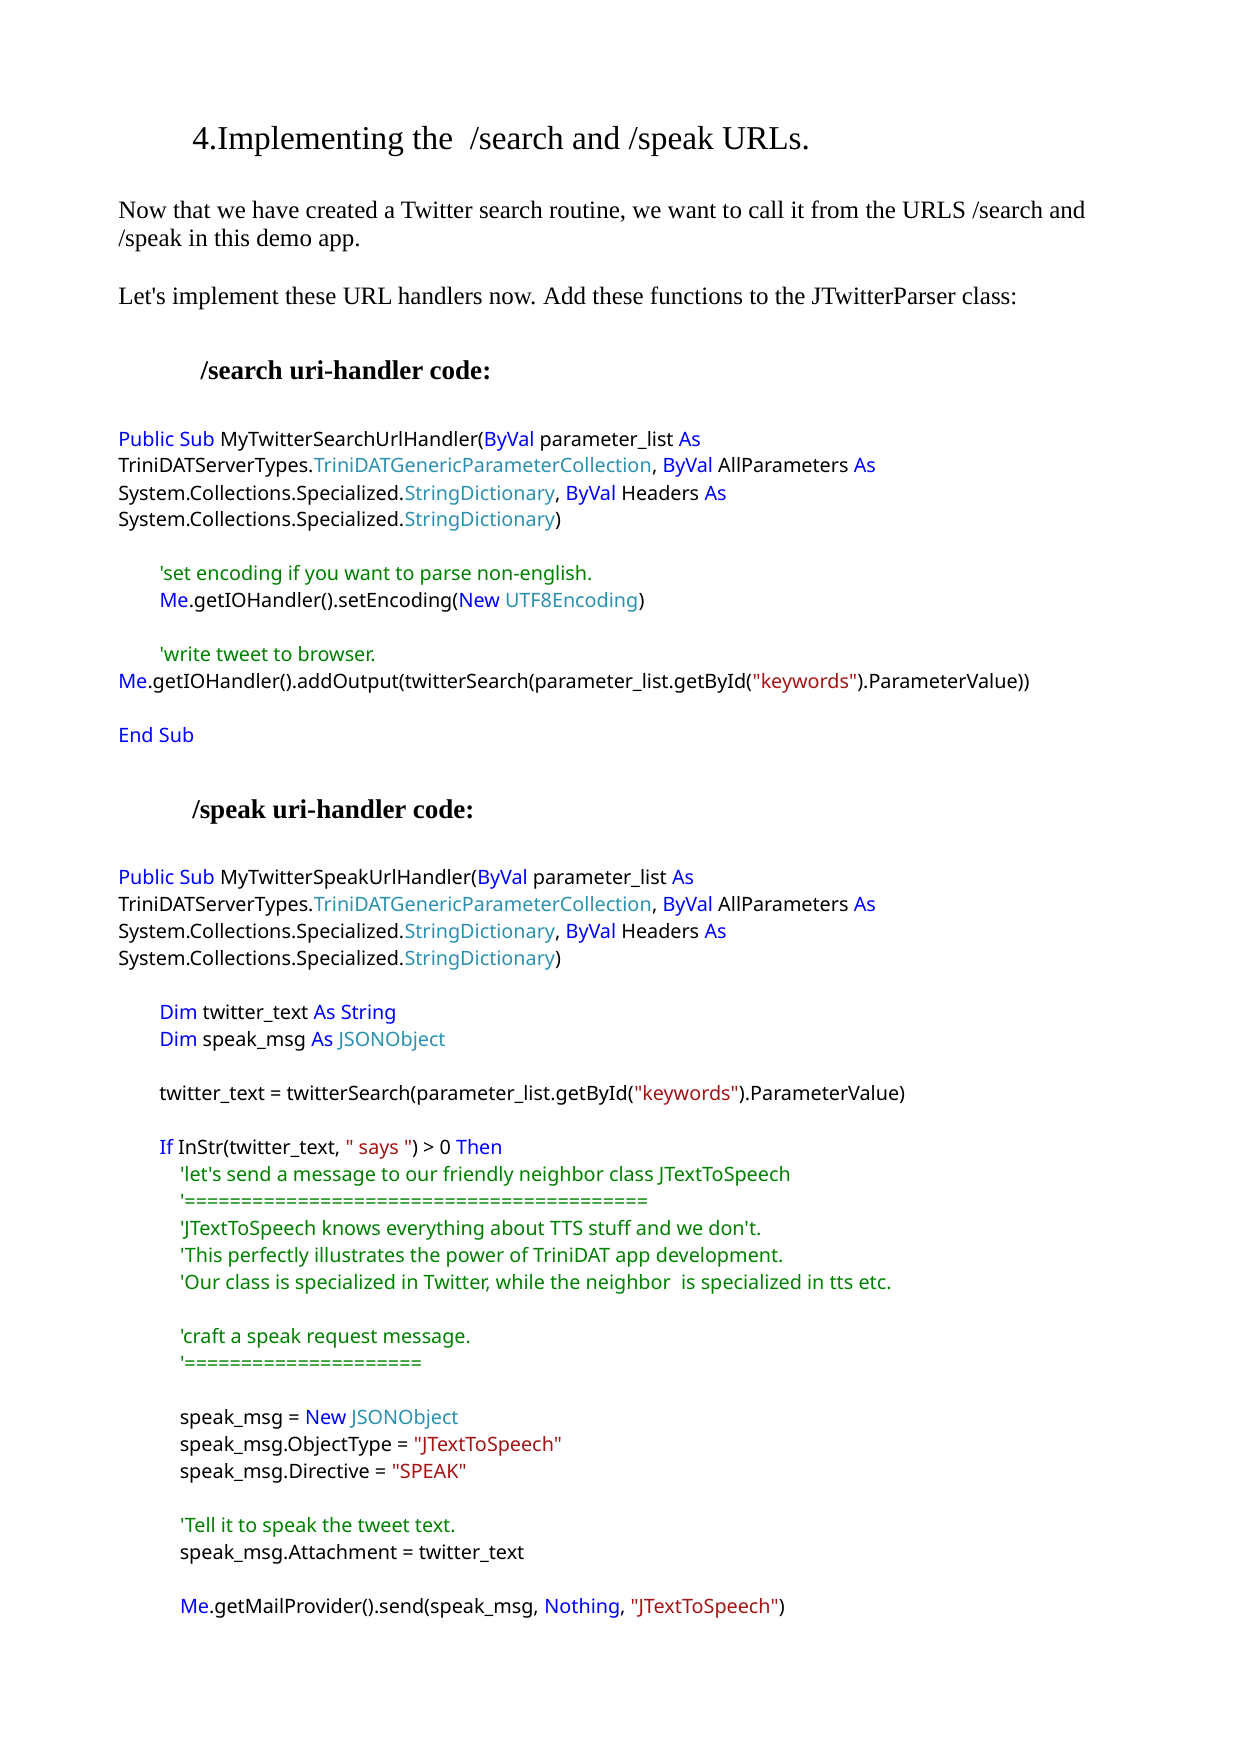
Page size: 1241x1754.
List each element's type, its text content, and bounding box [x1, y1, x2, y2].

text 'write tweet to browser. Me.getIOHandler().addOutput(twitterSearch(parameter_list.getById("keywords").ParameterValue)) [118, 641, 1122, 694]
text speak_msg = New JSONObject [118, 1403, 1122, 1430]
text Dim speak_msg As JSONObject [118, 1025, 1122, 1052]
text speak_msg.ObjectType = "JTextToSpeech" [118, 1430, 1122, 1457]
text 4.Implementing the /search and /speak URLs. [118, 118, 1122, 156]
text 'Our class is specialized in Twitter, while the neighbor is specialized in tts etc. [118, 1268, 1122, 1295]
text 'let's send a message to our friendly neighbor class JTextToSpeech [118, 1160, 1122, 1187]
text twitter_text = twitterSearch(parameter_list.getById("keywords").ParameterValue) [118, 1079, 1122, 1106]
text Public Sub MyTwitterSearchUrlHandler(ByVal parameter_list As TriniDATServerTypes.TriniDATGenericParameterCollection, ByVal AllParameters As System.Collections.Specialized.StringDictionary, ByVal Headers As System.Collections.Specialized.StringDictionary) [118, 425, 1122, 533]
text 'JTextToSpeech knows everything about TTS stuff and we don't. [118, 1214, 1122, 1241]
text If InStr(twitter_text, " says ") > 0 Then [118, 1133, 1122, 1160]
text Now that we have created a Twitter search routine, we want to call it from the URLS /search and /speak in this demo app. [118, 195, 1122, 252]
text 'craft a speak request message. [118, 1322, 1122, 1349]
text 'Tell it to speak the tweet text. [118, 1511, 1122, 1538]
text /speak uri-handler code: [118, 787, 1122, 825]
text Me.getIOHandler().setEncoding(New UTF8Encoding) [118, 587, 1122, 614]
text End Sub [118, 722, 1122, 748]
text speak_msg.Attachment = twitter_text [118, 1538, 1122, 1565]
text Let's implement these URL handlers now. Add these functions to the JTwitterParser class: [118, 281, 1122, 310]
text speak_msg.Directive = "SPEAK" [118, 1457, 1122, 1484]
text Dim twitter_text As String [118, 998, 1122, 1025]
text '========================================= [118, 1187, 1122, 1214]
text '===================== [118, 1349, 1122, 1376]
text /search uri-handler code: [118, 348, 1122, 386]
text Public Sub MyTwitterSpeakUrlHandler(ByVal parameter_list As TriniDATServerTypes.TriniDATGenericParameterCollection, ByVal AllParameters As System.Collections.Specialized.StringDictionary, ByVal Headers As System.Collections.Specialized.StringDictionary) [118, 863, 1122, 971]
text 'set encoding if you want to parse non-english. [118, 560, 1122, 587]
text 'This perfectly illustrates the power of TriniDAT app development. [118, 1241, 1122, 1268]
text Me.getMailProvider().send(speak_msg, Nothing, "JTextToSpeech") [118, 1592, 1122, 1619]
